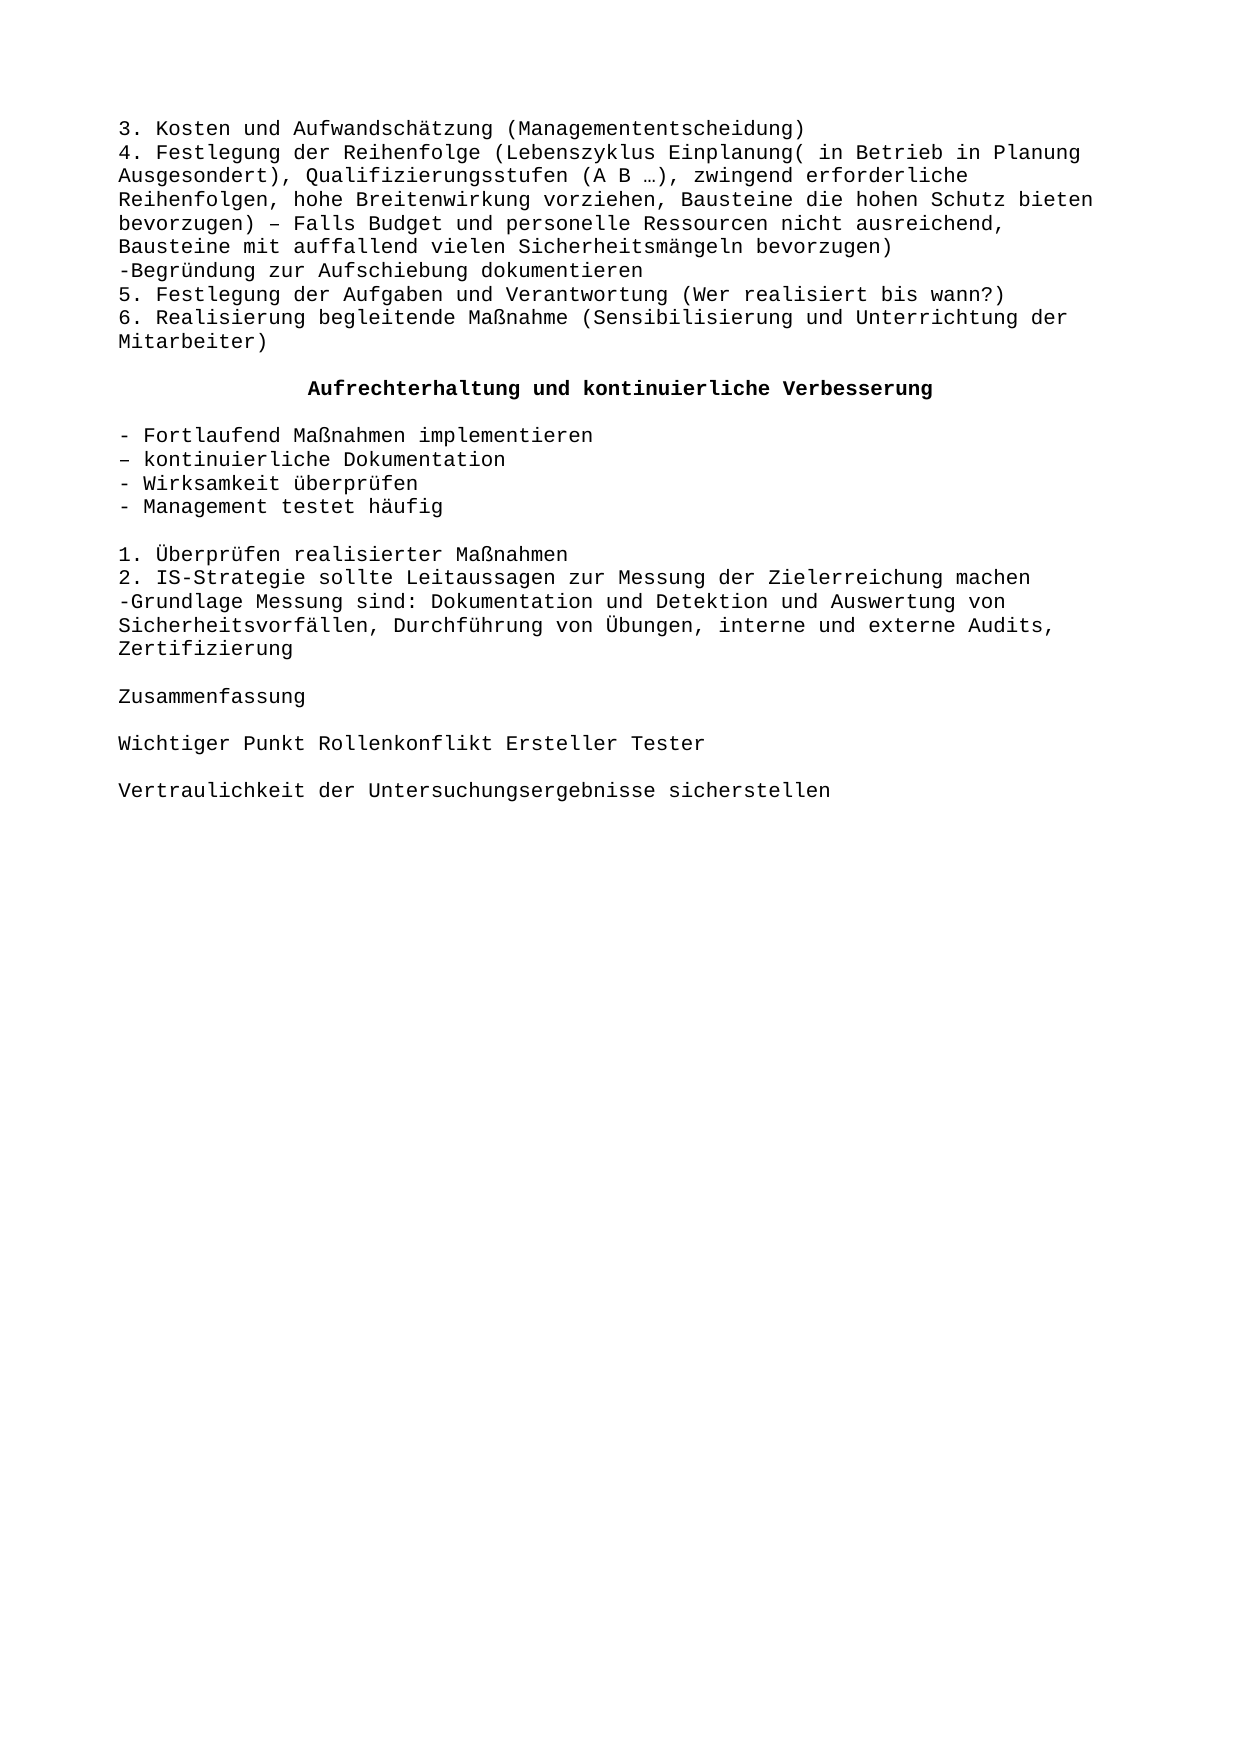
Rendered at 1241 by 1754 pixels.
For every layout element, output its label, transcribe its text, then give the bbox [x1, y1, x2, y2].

text - Management testet häufig [118, 496, 1122, 520]
text 4. Festlegung der Reihenfolge (Lebenszyklus Einplanung( in Betrieb in Planung Ausgesondert), Qualifizierungsstufen (A B …), zwingend erforderliche Reihenfolgen, hohe Breitenwirkung vorziehen, Bausteine die hohen Schutz bieten bevorzugen) – Falls Budget und personelle Ressourcen nicht ausreichend, Bausteine mit auffallend vielen Sicherheitsmängeln bevorzugen) [118, 142, 1122, 260]
text 2. IS-Strategie sollte Leitaussagen zur Messung der Zielerreichung machen [118, 567, 1122, 591]
text Aufrechterhaltung und kontinuierliche Verbesserung [118, 378, 1122, 402]
text - Fortlaufend Maßnahmen implementieren [118, 426, 1122, 449]
text - Wirksamkeit überprüfen [118, 473, 1122, 496]
text Zusammenfassung [118, 686, 1122, 709]
text Wichtiger Punkt Rollenkonflikt Ersteller Tester [118, 733, 1122, 757]
text 1. Überprüfen realisierter Maßnahmen [118, 544, 1122, 567]
text 5. Festlegung der Aufgaben und Verantwortung (Wer realisiert bis wann?) [118, 284, 1122, 307]
text -Grundlage Messung sind: Dokumentation und Detektion und Auswertung von Sicherheitsvorfällen, Durchführung von Übungen, interne und externe Audits, Zertifizierung [118, 591, 1122, 662]
text -Begründung zur Aufschiebung dokumentieren [118, 260, 1122, 284]
text – kontinuierliche Dokumentation [118, 449, 1122, 473]
text 6. Realisierung begleitende Maßnahme (Sensibilisierung und Unterrichtung der Mitarbeiter) [118, 307, 1122, 354]
text Vertraulichkeit der Untersuchungsergebnisse sicherstellen [118, 780, 1122, 804]
text 3. Kosten und Aufwandschätzung (Managemententscheidung) [118, 118, 1122, 142]
